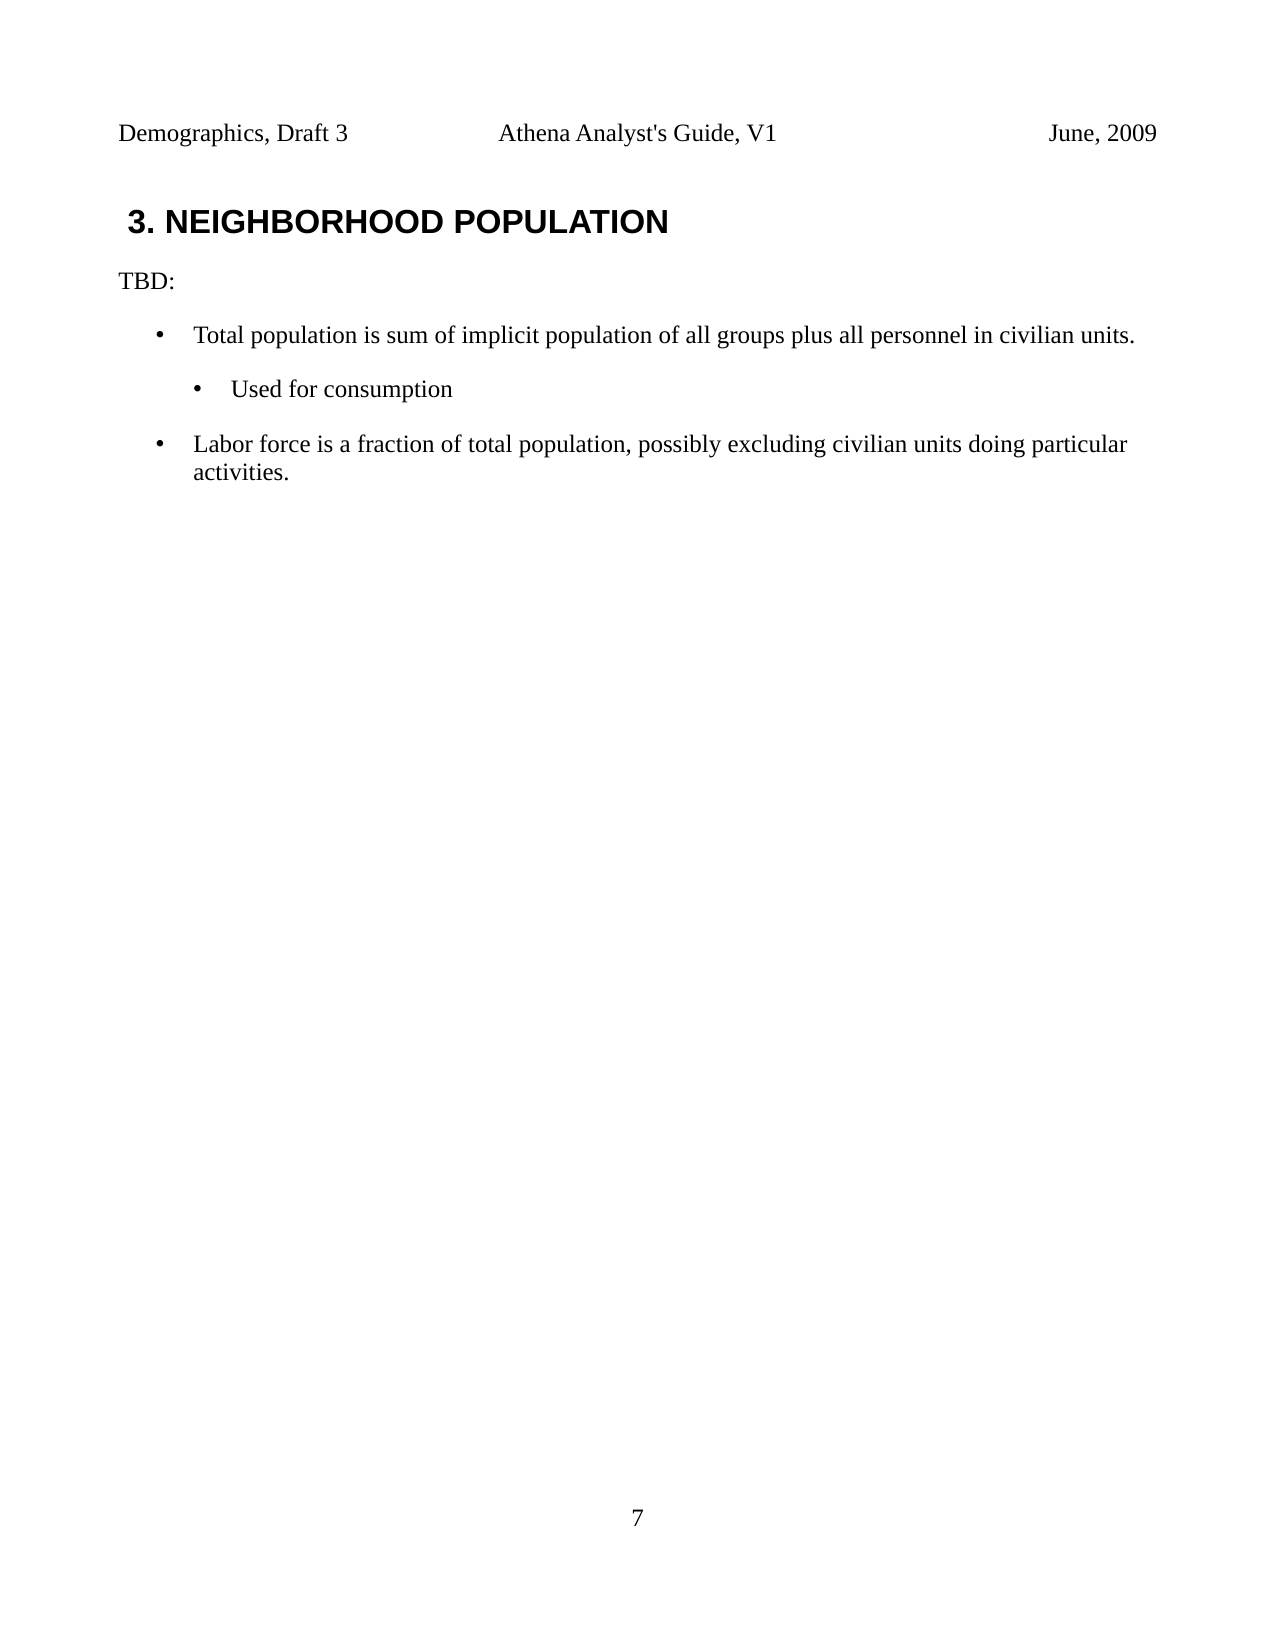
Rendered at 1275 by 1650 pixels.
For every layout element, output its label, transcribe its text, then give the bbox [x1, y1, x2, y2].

list Labor force is a fraction of total population, possibly excluding civilian units doing particular activities. [156, 429, 1157, 486]
subtitle Neighborhood Population [118, 202, 1157, 240]
list Total population is sum of implicit population of all groups plus all personnel in civilian units. [156, 320, 1157, 349]
list Used for consumption [193, 374, 1157, 403]
text TBD: [118, 266, 1157, 294]
